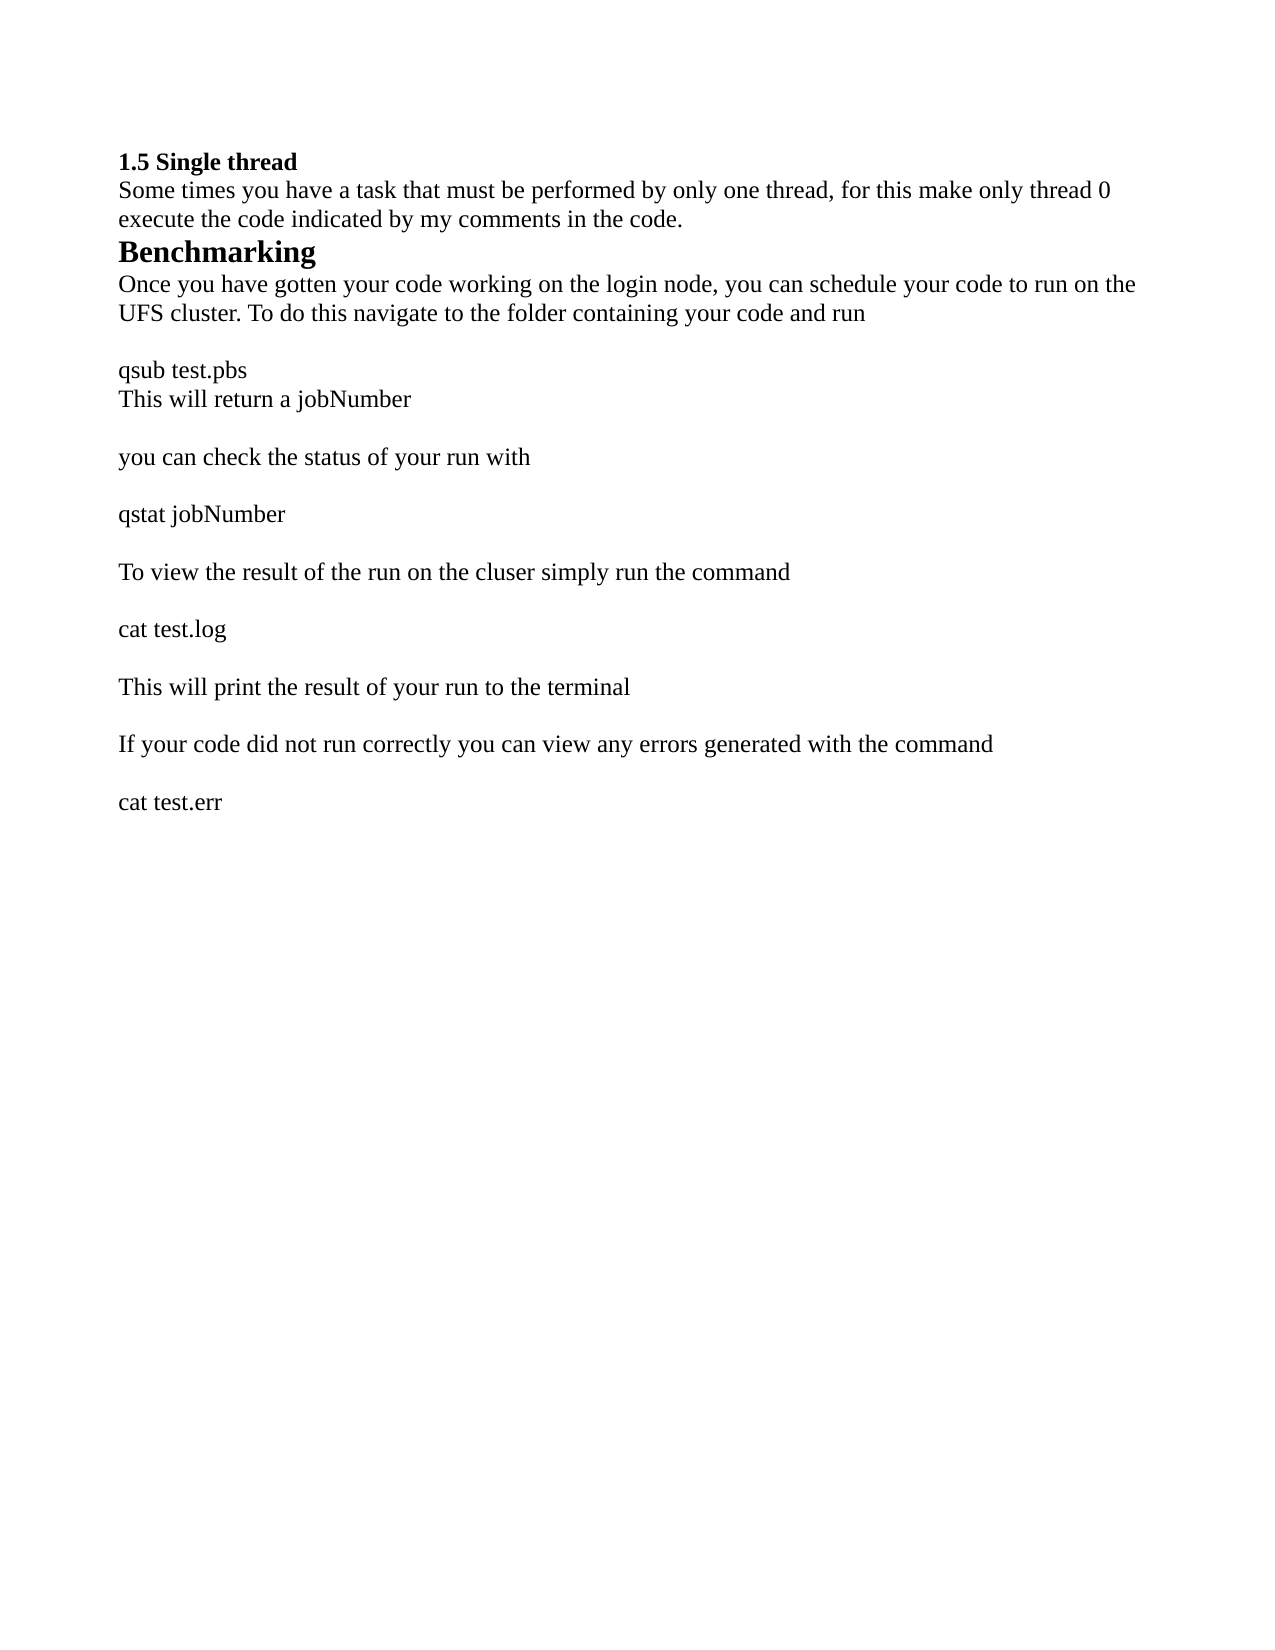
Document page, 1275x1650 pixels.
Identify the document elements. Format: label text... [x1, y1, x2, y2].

text qstat jobNumber [118, 499, 1157, 528]
text Some times you have a task that must be performed by only one thread, for this make only thread 0 execute the code indicated by my comments in the code. [118, 176, 1157, 233]
text Once you have gotten your code working on the login node, you can schedule your code to run on the UFS cluster. To do this navigate to the folder containing your code and run [118, 269, 1157, 327]
text you can check the status of your run with [118, 442, 1157, 470]
text Benchmarking [118, 233, 1157, 269]
text cat test.err [118, 787, 1157, 815]
text To view the result of the run on the cluser simply run the command [118, 557, 1157, 585]
text qsub test.pbs [118, 355, 1157, 384]
text This will return a jobNumber [118, 384, 1157, 413]
text If your code did not run correctly you can view any errors generated with the command [118, 729, 1157, 758]
text This will print the result of your run to the terminal [118, 672, 1157, 700]
text 1.5 Single thread [118, 147, 1157, 176]
text cat test.log [118, 614, 1157, 643]
